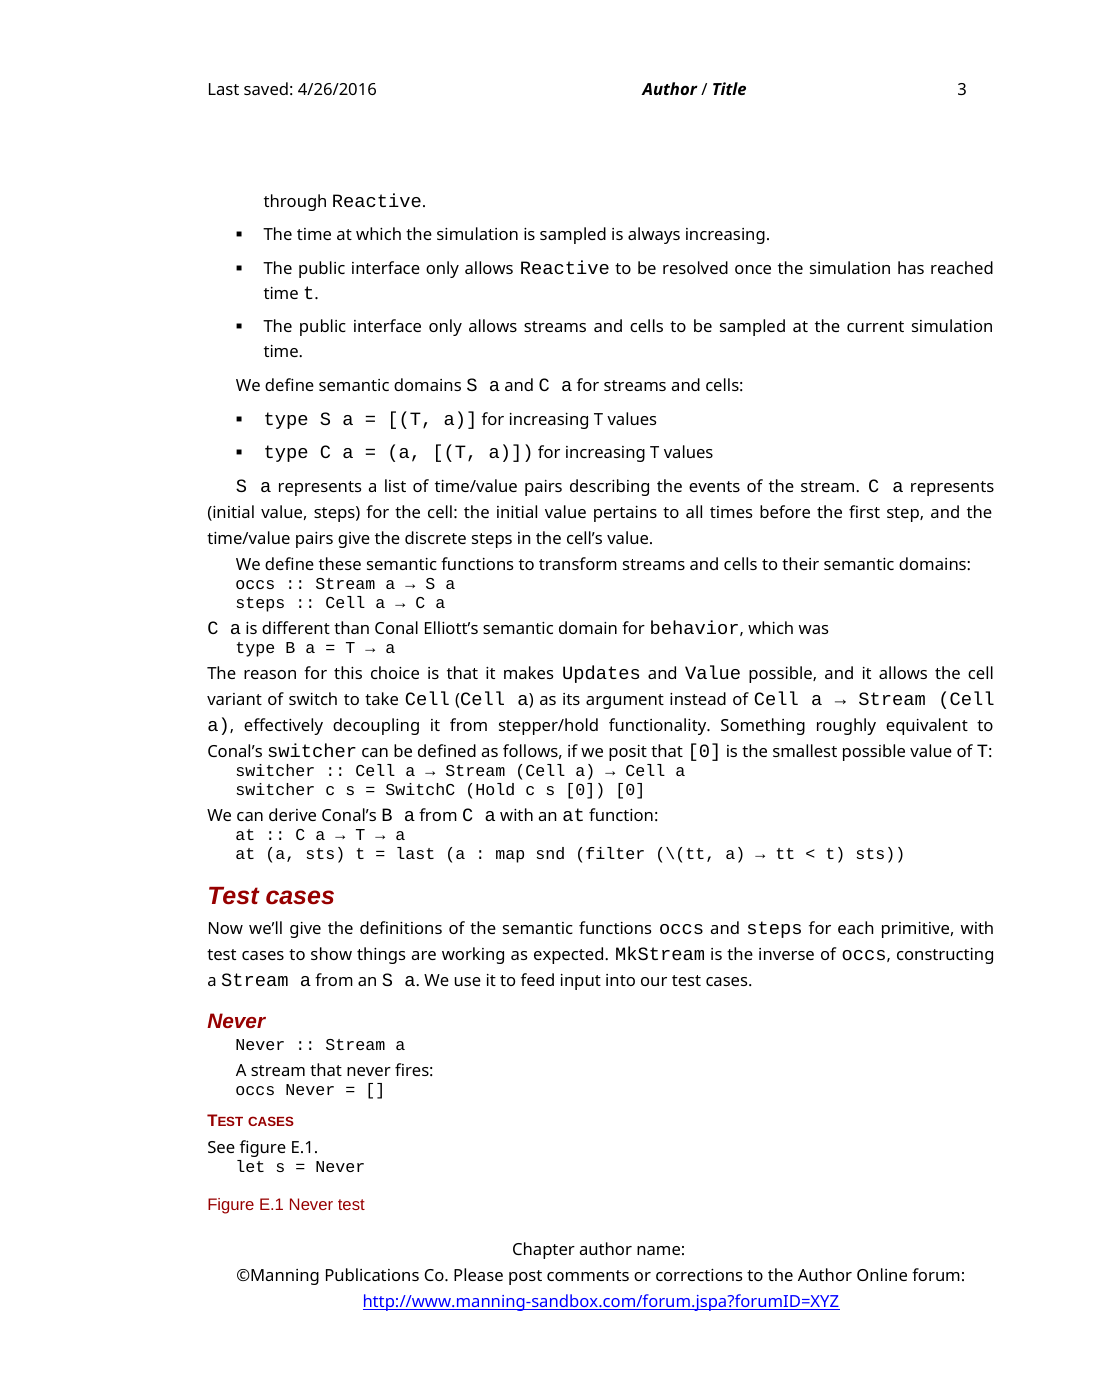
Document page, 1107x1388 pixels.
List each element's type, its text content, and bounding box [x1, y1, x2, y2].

text Test cases [207, 1111, 994, 1130]
text S a represents a list of time/value pairs describing the events of the stream. C a represents (initial value, steps) for the cell: the initial value pertains to all times before the first step, and the time/value pairs give the discrete steps in the cell’s value. [207, 472, 994, 550]
text We can derive Conal’s B a from C a with an at function: [207, 801, 994, 827]
text A stream that never fires: [207, 1056, 994, 1082]
text at (a, sts) t = last (a : map snd (filter (\(tt, a) → tt < t) sts)) [235, 845, 994, 864]
text steps :: Cell a → C a [235, 595, 994, 614]
text We define these semantic functions to transform streams and cells to their semantic domains: [207, 550, 994, 576]
list The public interface only allows streams and cells to be sampled at the current simulation time. [235, 312, 994, 362]
text occs :: Stream a → S a [235, 576, 994, 595]
text Figure E.1 Never test [207, 1194, 994, 1214]
list The public interface only allows Reactive to be resolved once the simulation has reached time t. [235, 254, 994, 304]
text switcher c s = SwitchC (Hold c s [0]) [0] [235, 782, 994, 801]
text Never :: Stream a [235, 1037, 994, 1056]
text type B a = T → a [235, 640, 994, 659]
text See figure E.1. [207, 1132, 994, 1158]
text occs Never = [] [235, 1082, 994, 1101]
list through Reactive. [235, 187, 994, 212]
list type C a = (a, [(T, a)]) for increasing T values [235, 438, 994, 463]
text let s = Never [235, 1158, 994, 1177]
text C a is different than Conal Elliott’s semantic domain for behavior, which was [207, 614, 994, 640]
text switcher :: Cell a → Stream (Cell a) → Cell a [235, 763, 994, 782]
text Now we’ll give the definitions of the semantic functions occs and steps for each primitive, with test cases to show things are working as expected. MkStream is the inverse of occs, constructing a Stream a from an S a. We use it to feed input into our test cases. [207, 914, 994, 992]
text Test cases [207, 881, 994, 910]
text We define semantic domains S a and C a for streams and cells: [207, 371, 994, 397]
text The reason for this choice is that it makes Updates and Value possible, and it allows the cell variant of switch to take Cell (Cell a) as its argument instead of Cell a → Stream (Cell a), effectively decoupling it from stepper/hold functionality. Something roughly equivalent to Conal’s switcher can be defined as follows, if we posit that [0] is the smallest possible value of T: [207, 659, 994, 763]
list The time at which the simulation is sampled is always increasing. [235, 221, 994, 246]
list type S a = [(T, a)] for increasing T values [235, 405, 994, 430]
text Never [207, 1009, 994, 1033]
text at :: C a → T → a [235, 827, 994, 845]
